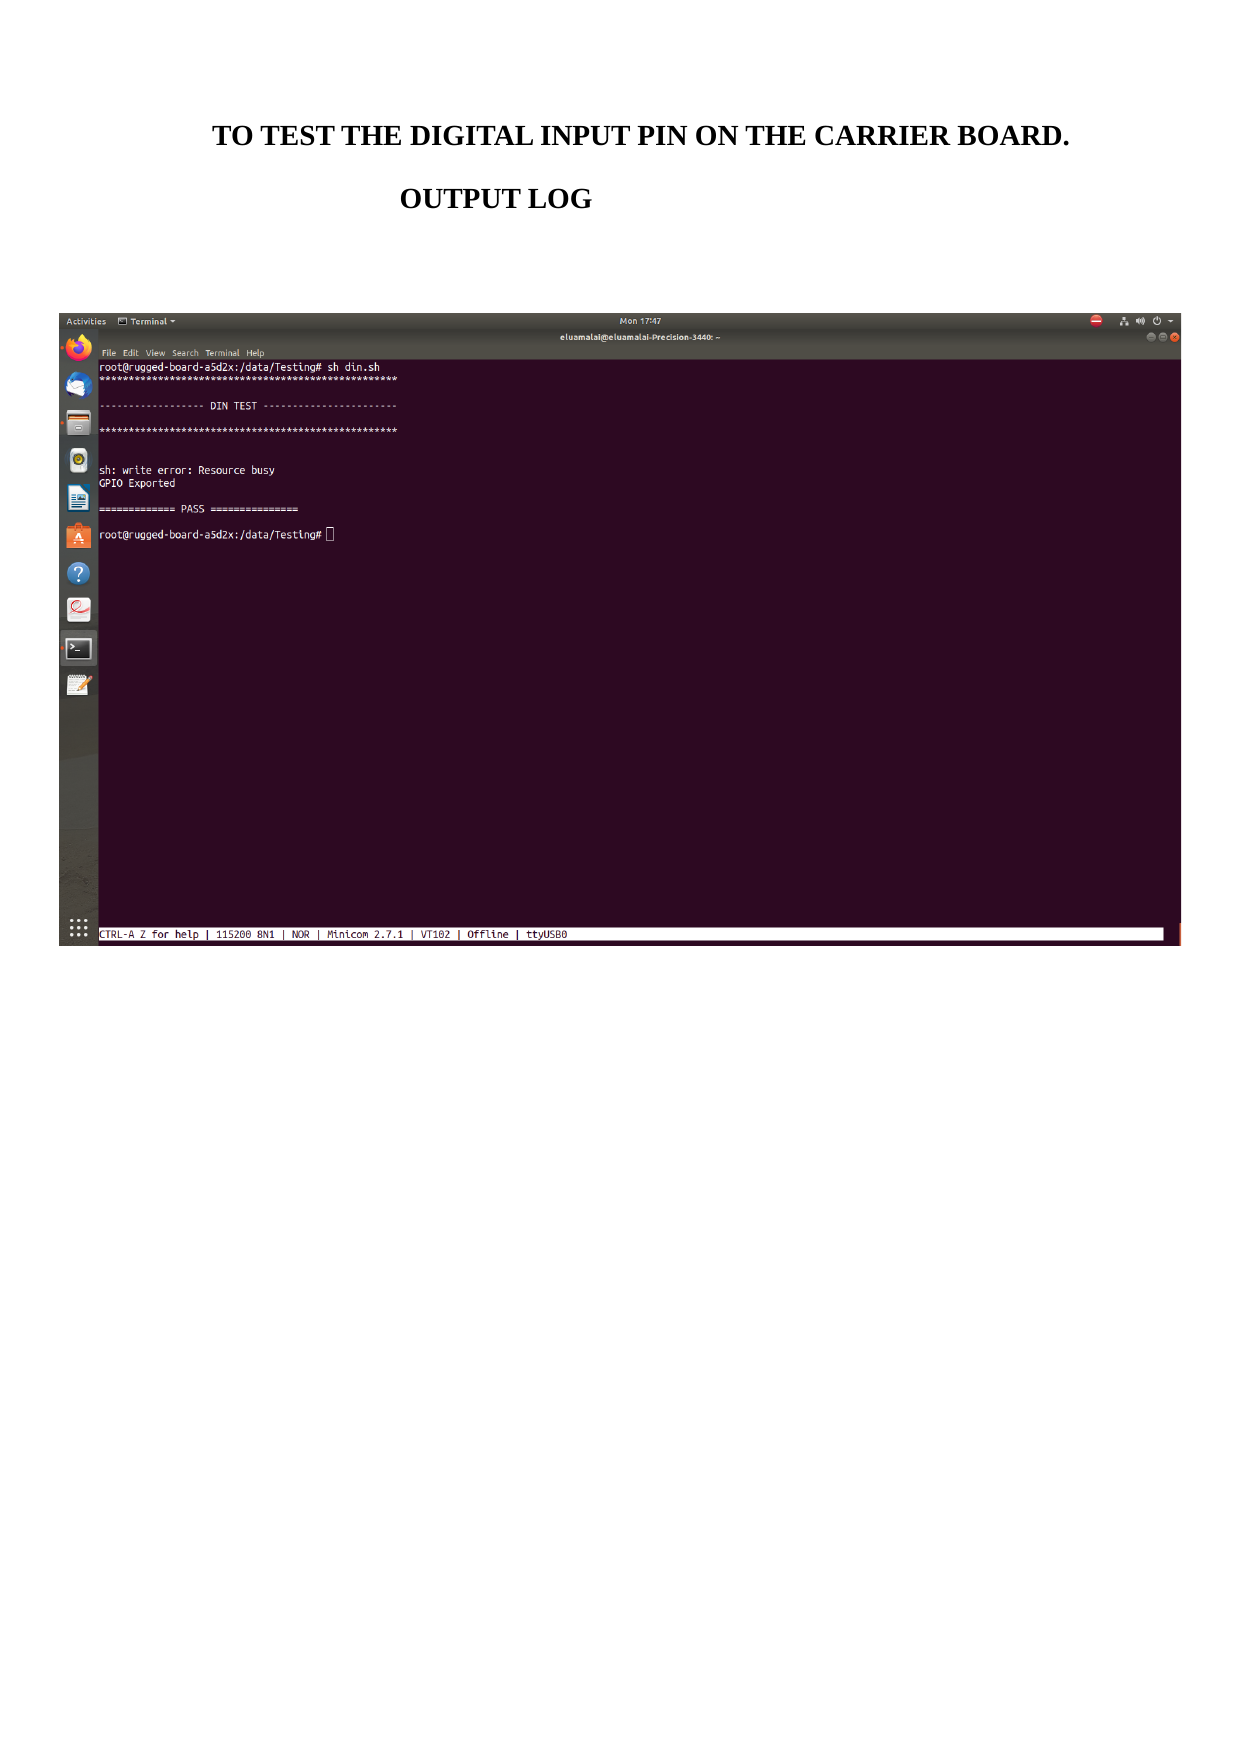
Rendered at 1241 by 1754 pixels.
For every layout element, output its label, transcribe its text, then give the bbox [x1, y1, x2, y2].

picture [59, 313, 1182, 946]
text OUTPUT LOG [118, 181, 1122, 215]
